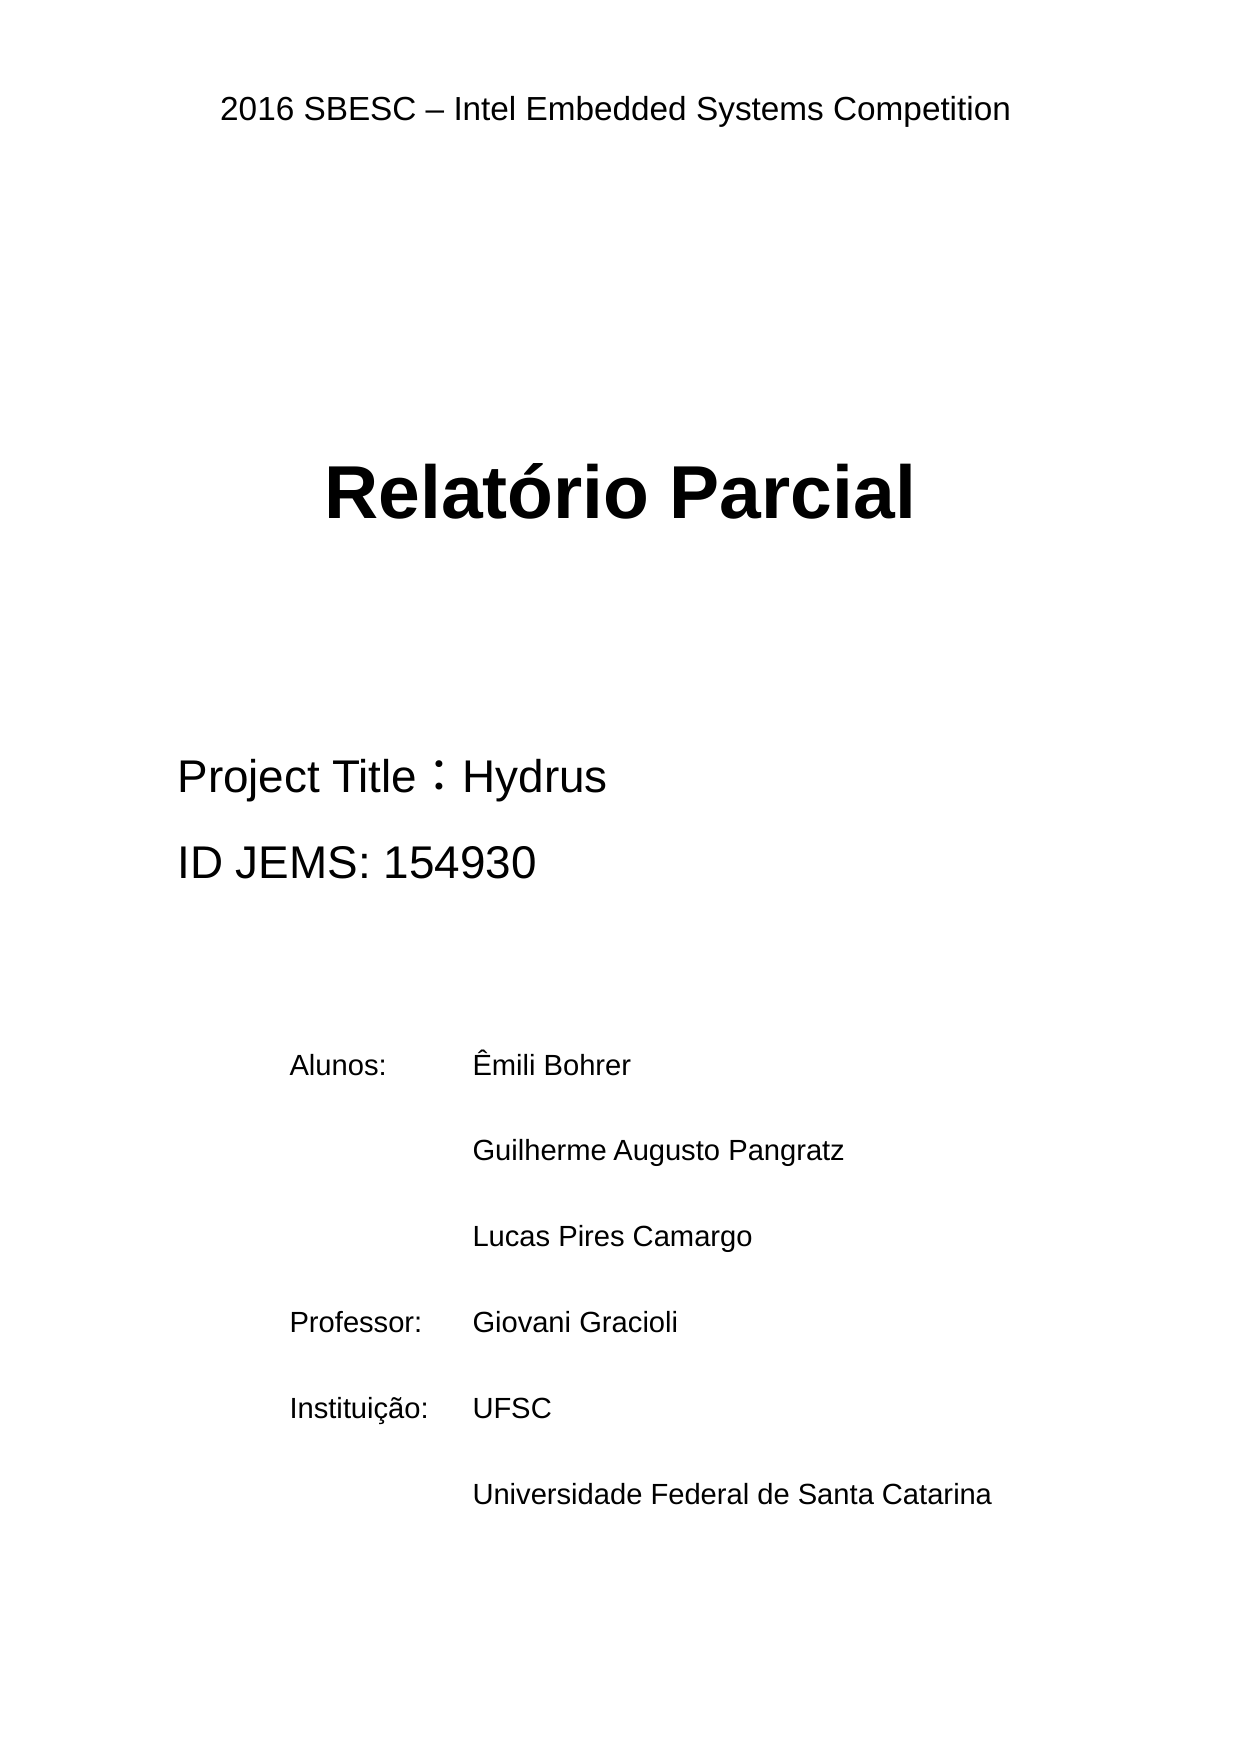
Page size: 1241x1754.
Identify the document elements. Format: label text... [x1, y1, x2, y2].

text Lucas Pires Camargo [177, 1200, 1063, 1265]
text Relatório Parcial [177, 438, 1063, 536]
text Guilherme Augusto Pangratz [177, 1114, 1063, 1179]
text ID JEMS: 154930 [177, 826, 1063, 891]
text Universidade Federal de Santa Catarina [177, 1457, 1063, 1522]
text Professor: Giovani Gracioli [177, 1286, 1063, 1351]
text Alunos: Êmili Bohrer [177, 1028, 1063, 1093]
text Project Title：Hydrus [177, 740, 1063, 805]
text Instituição: UFSC [177, 1371, 1063, 1436]
